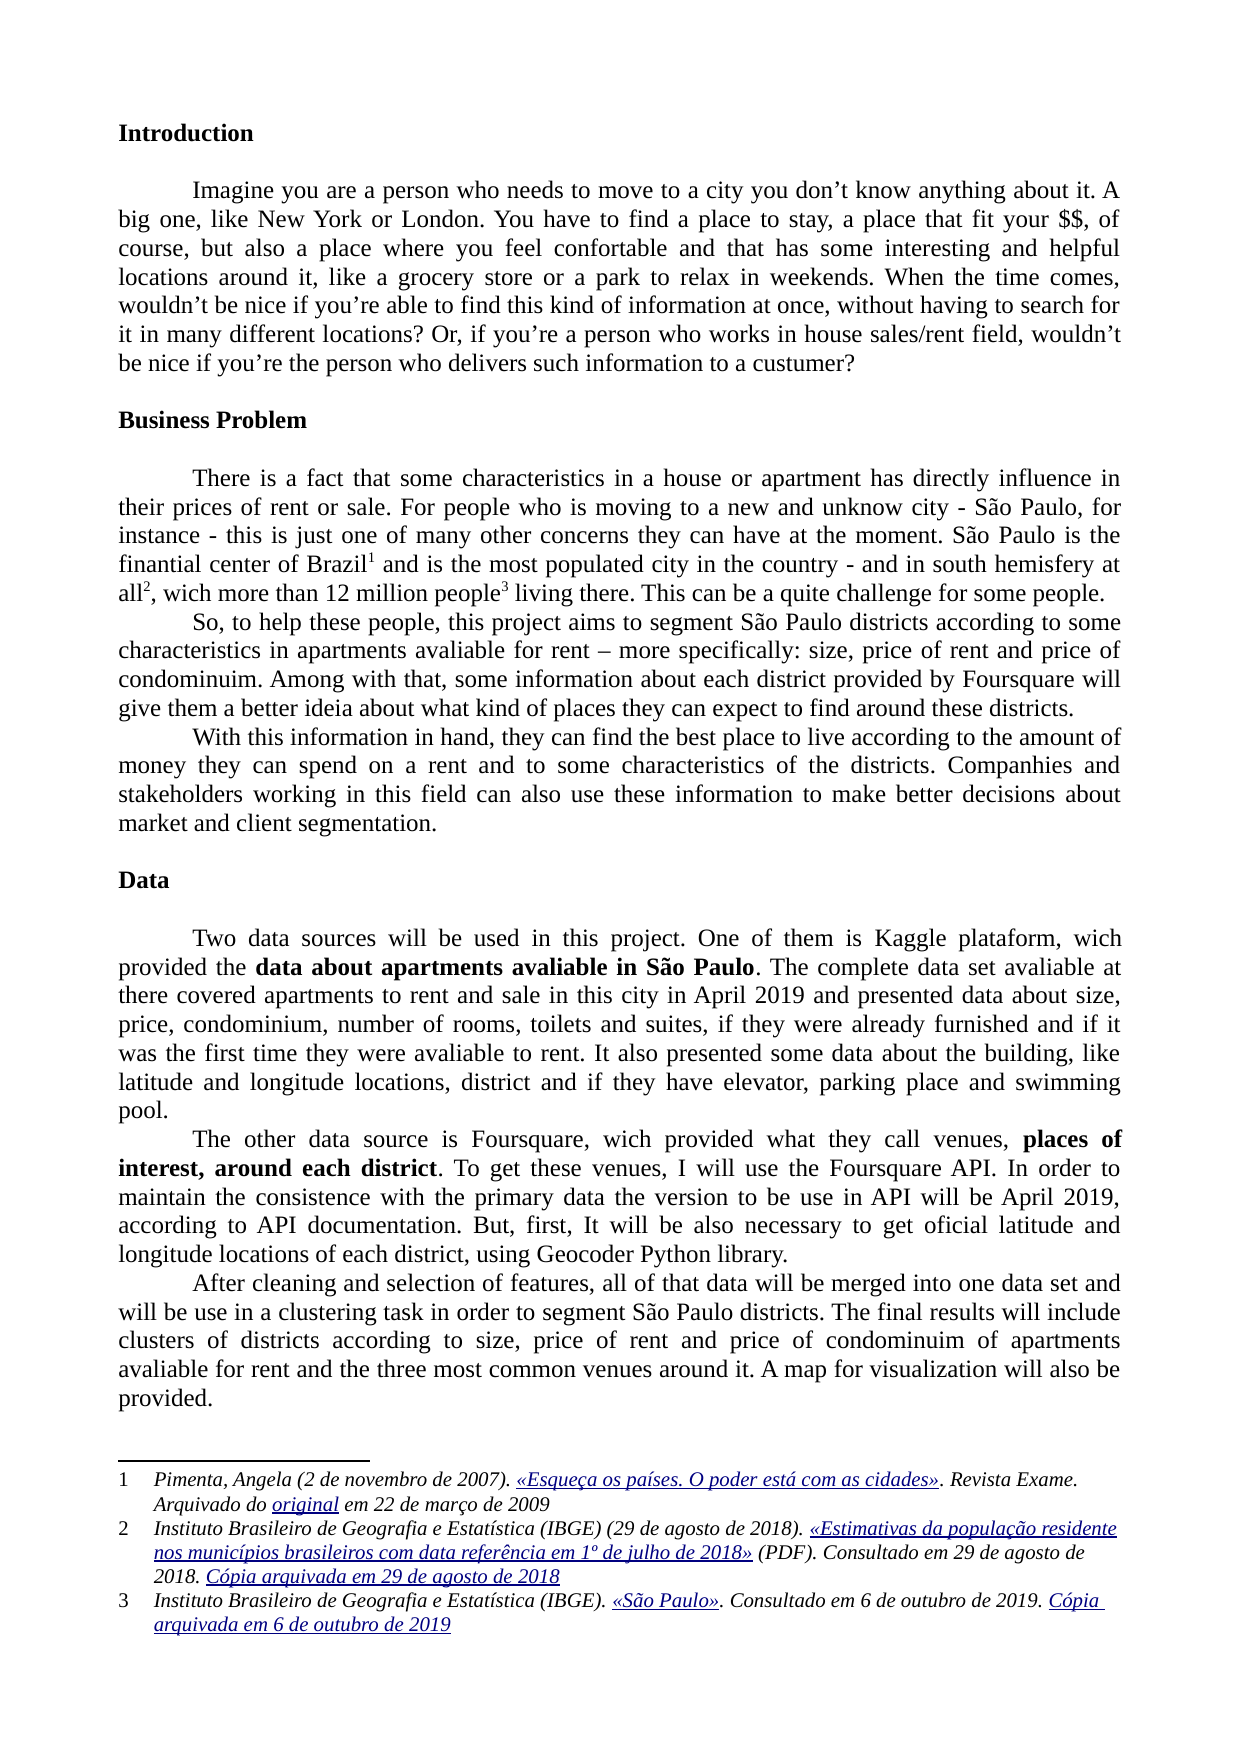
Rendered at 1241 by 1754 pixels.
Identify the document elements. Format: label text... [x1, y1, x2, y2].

text With this information in hand, they can find the best place to live according to the amount of money they can spend on a rent and to some characteristics of the districts. Companhies and stakeholders working in this field can also use these information to make better decisions about market and client segmentation. [118, 722, 1122, 837]
text So, to help these people, this project aims to segment São Paulo districts according to some characteristics in apartments avaliable for rent – more specifically: size, price of rent and price of condominuim. Among with that, some information about each district provided by Foursquare will give them a better ideia about what kind of places they can expect to find around these districts. [118, 607, 1122, 722]
text The other data source is Foursquare, wich provided what they call venues, places of interest, around each district. To get these venues, I will use the Foursquare API. In order to maintain the consistence with the primary data the version to be use in API will be April 2019, according to API documentation. But, first, It will be also necessary to get oficial latitude and longitude locations of each district, using Geocoder Python library. [118, 1124, 1122, 1268]
text There is a fact that some characteristics in a house or apartment has directly influence in their prices of rent or sale. For people who is moving to a new and unknow city - São Paulo, for instance - this is just one of many other concerns they can have at the moment. São Paulo is the finantial center of Brazil and is the most populated city in the country - and in south hemisfery at all, wich more than 12 million people living there. This can be a quite challenge for some people. [118, 463, 1122, 607]
text Imagine you are a person who needs to move to a city you don’t know anything about it. A big one, like New York or London. You have to find a place to stay, a place that fit your $$, of course, but also a place where you feel confortable and that has some interesting and helpful locations around it, like a grocery store or a park to relax in weekends. When the time comes, wouldn’t be nice if you’re able to find this kind of information at once, without having to search for it in many different locations? Or, if you’re a person who works in house sales/rent field, wouldn’t be nice if you’re the person who delivers such information to a custumer? [118, 176, 1122, 377]
text Business Problem [118, 406, 1122, 434]
text Instituto Brasileiro de Geografia e Estatística (IBGE). «São Paulo». Consultado em 6 de outubro de 2019. Cópia arquivada em 6 de outubro de 2019 [118, 1588, 1122, 1636]
text After cleaning and selection of features, all of that data will be merged into one data set and will be use in a clustering task in order to segment São Paulo districts. The final results will include clusters of districts according to size, price of rent and price of condominuim of apartments avaliable for rent and the three most common venues around it. A map for visualization will also be provided. [118, 1268, 1122, 1412]
text Instituto Brasileiro de Geografia e Estatística (IBGE) (29 de agosto de 2018). «Estimativas da população residente nos municípios brasileiros com data referência em 1º de julho de 2018» (PDF). Consultado em 29 de agosto de 2018. Cópia arquivada em 29 de agosto de 2018 [118, 1516, 1122, 1588]
text Introduction [118, 118, 1122, 147]
text Data [118, 866, 1122, 894]
text Pimenta, Angela (2 de novembro de 2007). «Esqueça os países. O poder está com as cidades». Revista Exame. Arquivado do original em 22 de março de 2009 [118, 1467, 1122, 1516]
text Two data sources will be used in this project. One of them is Kaggle plataform, wich provided the data about apartments avaliable in São Paulo. The complete data set avaliable at there covered apartments to rent and sale in this city in April 2019 and presented data about size, price, condominium, number of rooms, toilets and suites, if they were already furnished and if it was the first time they were avaliable to rent. It also presented some data about the building, like latitude and longitude locations, district and if they have elevator, parking place and swimming pool. [118, 923, 1122, 1124]
